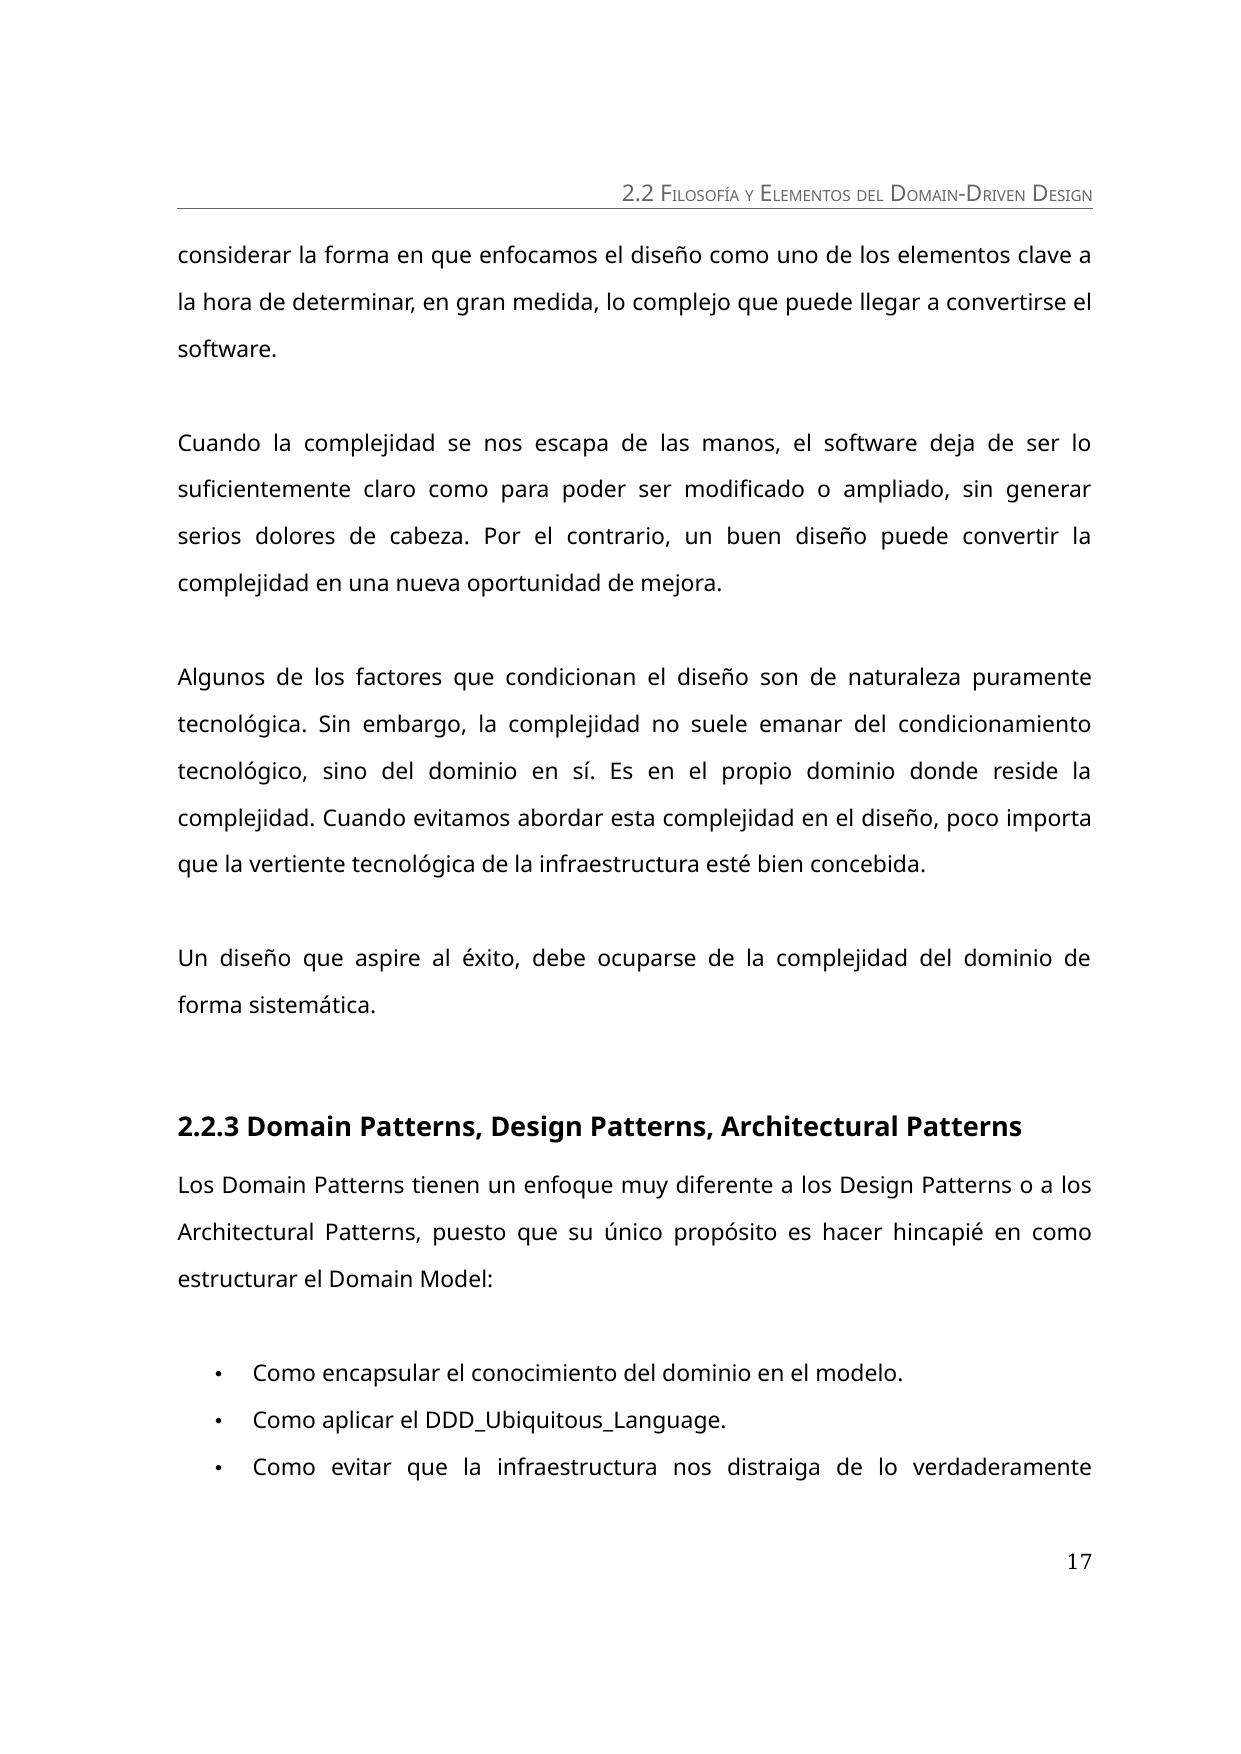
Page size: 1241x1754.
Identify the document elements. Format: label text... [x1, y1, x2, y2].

text Los Domain Patterns tienen un enfoque muy diferente a los Design Patterns o a los Architectural Patterns, puesto que su único propósito es hacer hincapié en como estructurar el Domain Model: [177, 1169, 1093, 1294]
list Como encapsular el conocimiento del dominio en el modelo. [215, 1357, 1093, 1388]
subtitle Domain Patterns, Design Patterns, Architectural Patterns [177, 1107, 1093, 1144]
text Un diseño que aspire al éxito, debe ocuparse de la complejidad del dominio de forma sistemática. [177, 942, 1093, 1020]
text Algunos de los factores que condicionan el diseño son de naturaleza puramente tecnológica. Sin embargo, la complejidad no suele emanar del condicionamiento tecnológico, sino del dominio en sí. Es en el propio dominio donde reside la complejidad. Cuando evitamos abordar esta complejidad en el diseño, poco importa que la vertiente tecnológica de la infraestructura esté bien concebida. [177, 661, 1093, 879]
list Como aplicar el DDD_Ubiquitous_Language. [215, 1403, 1093, 1435]
list Como evitar que la infraestructura nos distraiga de lo verdaderamente [215, 1450, 1093, 1482]
text Cuando la complejidad se nos escapa de las manos, el software deja de ser lo suficientemente claro como para poder ser modificado o ampliado, sin generar serios dolores de cabeza. Por el contrario, un buen diseño puede convertir la complejidad en una nueva oportunidad de mejora. [177, 426, 1093, 598]
text considerar la forma en que enfocamos el diseño como uno de los elementos clave a la hora de determinar, en gran medida, lo complejo que puede llegar a convertirse el software. [177, 239, 1093, 364]
